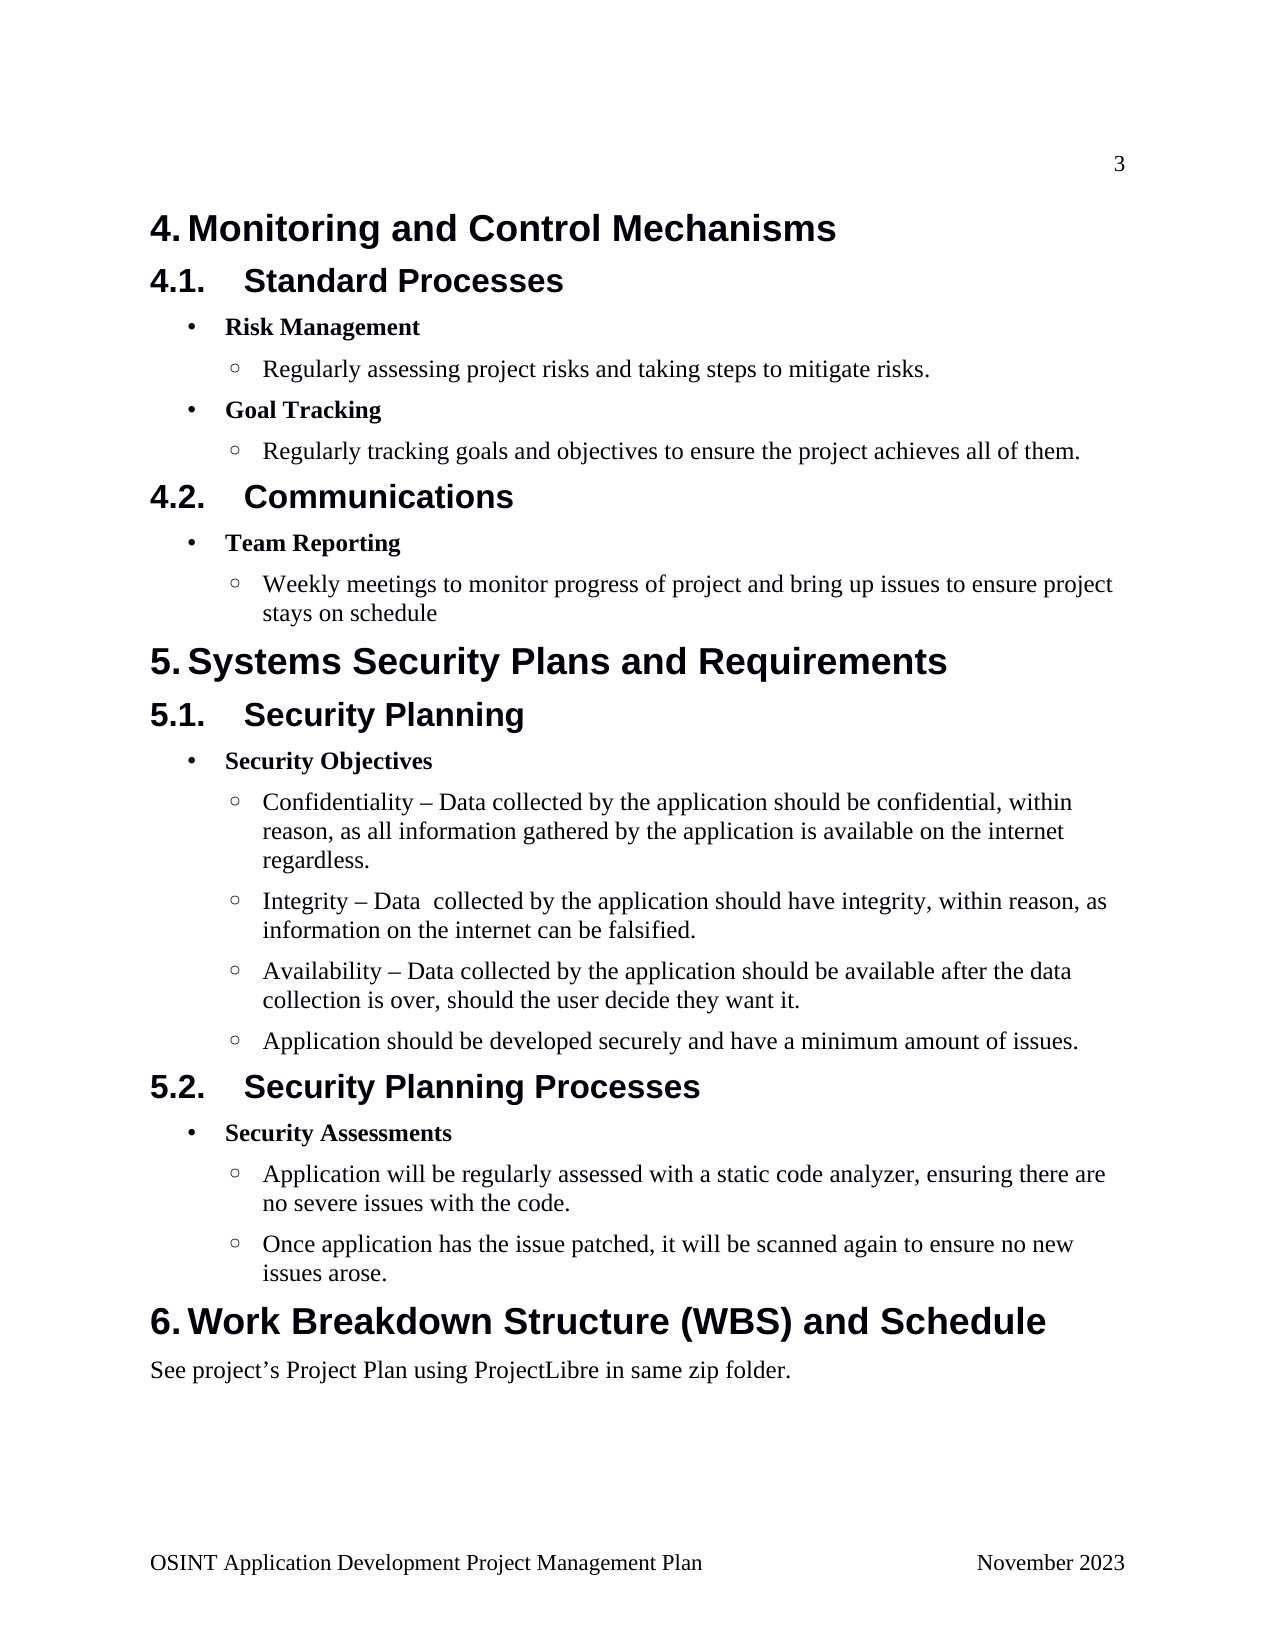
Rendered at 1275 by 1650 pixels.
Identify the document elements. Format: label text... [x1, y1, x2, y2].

list Regularly assessing project risks and taking steps to mitigate risks. [225, 354, 1125, 382]
list Team Reporting [187, 528, 1125, 557]
list Application will be regularly assessed with a static code analyzer, ensuring there are no severe issues with the code. [225, 1159, 1125, 1217]
list Once application has the issue patched, it will be scanned again to ensure no new issues arose. [225, 1229, 1125, 1287]
text See project’s Project Plan using ProjectLibre in same zip folder. [150, 1355, 1125, 1384]
list Regularly tracking goals and objectives to ensure the project achieves all of them. [225, 436, 1125, 465]
subtitle Communications [150, 477, 1125, 516]
list Security Assessments [187, 1118, 1125, 1147]
subtitle Security Planning Processes [150, 1067, 1125, 1106]
list Application should be developed securely and have a minimum amount of issues. [225, 1026, 1125, 1055]
list Confidentiality – Data collected by the application should be confidential, within reason, as all information gathered by the application is available on the internet regardless. [225, 787, 1125, 874]
list Goal Tracking [187, 395, 1125, 424]
list Security Objectives [187, 746, 1125, 775]
subtitle Systems Security Plans and Requirements [150, 639, 1125, 683]
subtitle Security Planning [150, 695, 1125, 734]
subtitle Standard Processes [150, 261, 1125, 300]
subtitle Work Breakdown Structure (WBS) and Schedule [150, 1299, 1125, 1343]
subtitle Monitoring and Control Mechanisms [150, 206, 1125, 249]
list Weekly meetings to monitor progress of project and bring up issues to ensure project stays on schedule [225, 569, 1125, 627]
list Risk Management [187, 312, 1125, 341]
list Availability – Data collected by the application should be available after the data collection is over, should the user decide they want it. [225, 956, 1125, 1014]
list Integrity – Data collected by the application should have integrity, within reason, as information on the internet can be falsified. [225, 886, 1125, 944]
